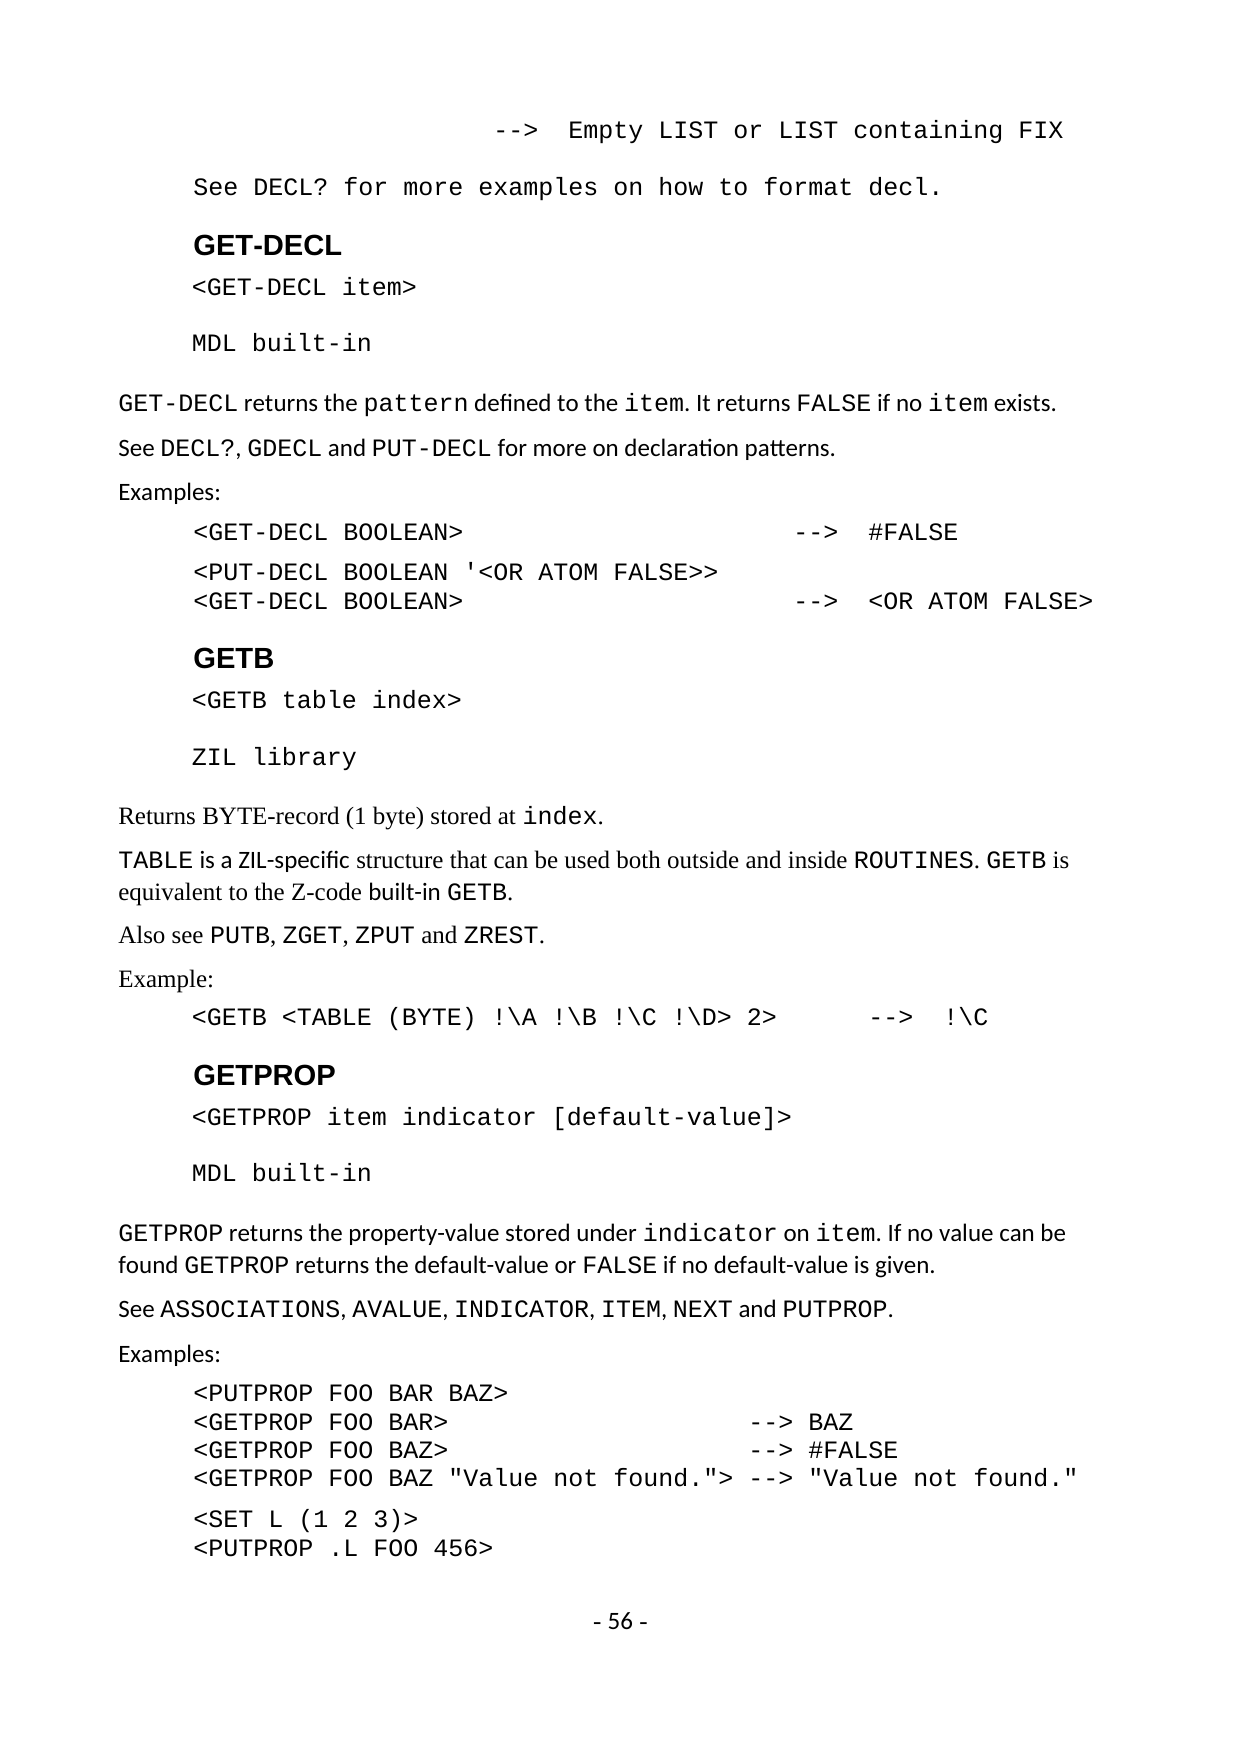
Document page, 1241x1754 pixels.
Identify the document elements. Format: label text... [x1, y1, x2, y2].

text <GETB <TABLE (BYTE) !\A !\B !\C !\D> 2> --> !\C [192, 1005, 1122, 1033]
text Example: [118, 964, 1122, 992]
text <GET-DECL item> [192, 274, 1122, 302]
text Examples: [118, 1338, 1122, 1368]
text <PUTPROP FOO BAR BAZ> <GETPROP FOO BAR> --> BAZ <GETPROP FOO BAZ> --> #FALSE <GETPROP FOO BAZ "Value not found."> --> "Value not found." [118, 1381, 1122, 1494]
text GET-DECL returns the pattern defined to the item. It returns FALSE if no item exists. [118, 387, 1122, 419]
text See DECL?, GDECL and PUT-DECL for more on declaration patterns. [118, 432, 1122, 463]
subtitle GETPROP [118, 1058, 1122, 1092]
text --> Empty LIST or LIST containing FIX See DECL? for more examples on how to format decl. [118, 118, 1122, 203]
text <PUT-DECL BOOLEAN '<OR ATOM FALSE>> <GET-DECL BOOLEAN> --> <OR ATOM FALSE> [118, 560, 1122, 617]
text ZIL library [192, 744, 1122, 773]
text Returns BYTE-record (1 byte) stored at index. [118, 801, 1122, 832]
text <GET-DECL BOOLEAN> --> #FALSE [118, 519, 1122, 547]
text <GETPROP item indicator [default-value]> [192, 1104, 1122, 1133]
text Also see PUTB, ZGET, ZPUT and ZREST. [118, 920, 1122, 951]
text Examples: [118, 476, 1122, 507]
subtitle GETB [118, 642, 1122, 675]
text <GETB table index> [192, 688, 1122, 716]
text GETPROP returns the property-value stored under indicator on item. If no value can be found GETPROP returns the default-value or FALSE if no default-value is given. [118, 1218, 1122, 1281]
text TABLE is a ZIL-specific structure that can be used both outside and inside ROUTINES. GETB is equivalent to the Z-code built-in GETB. [118, 844, 1122, 908]
text MDL built-in [192, 1161, 1122, 1189]
subtitle GET-DECL [118, 228, 1122, 262]
text See ASSOCIATIONS, AVALUE, INDICATOR, ITEM, NEXT and PUTPROP. [118, 1294, 1122, 1325]
text <SET L (1 2 3)> <PUTPROP .L FOO 456> [118, 1507, 1122, 1563]
text MDL built-in [192, 331, 1122, 359]
